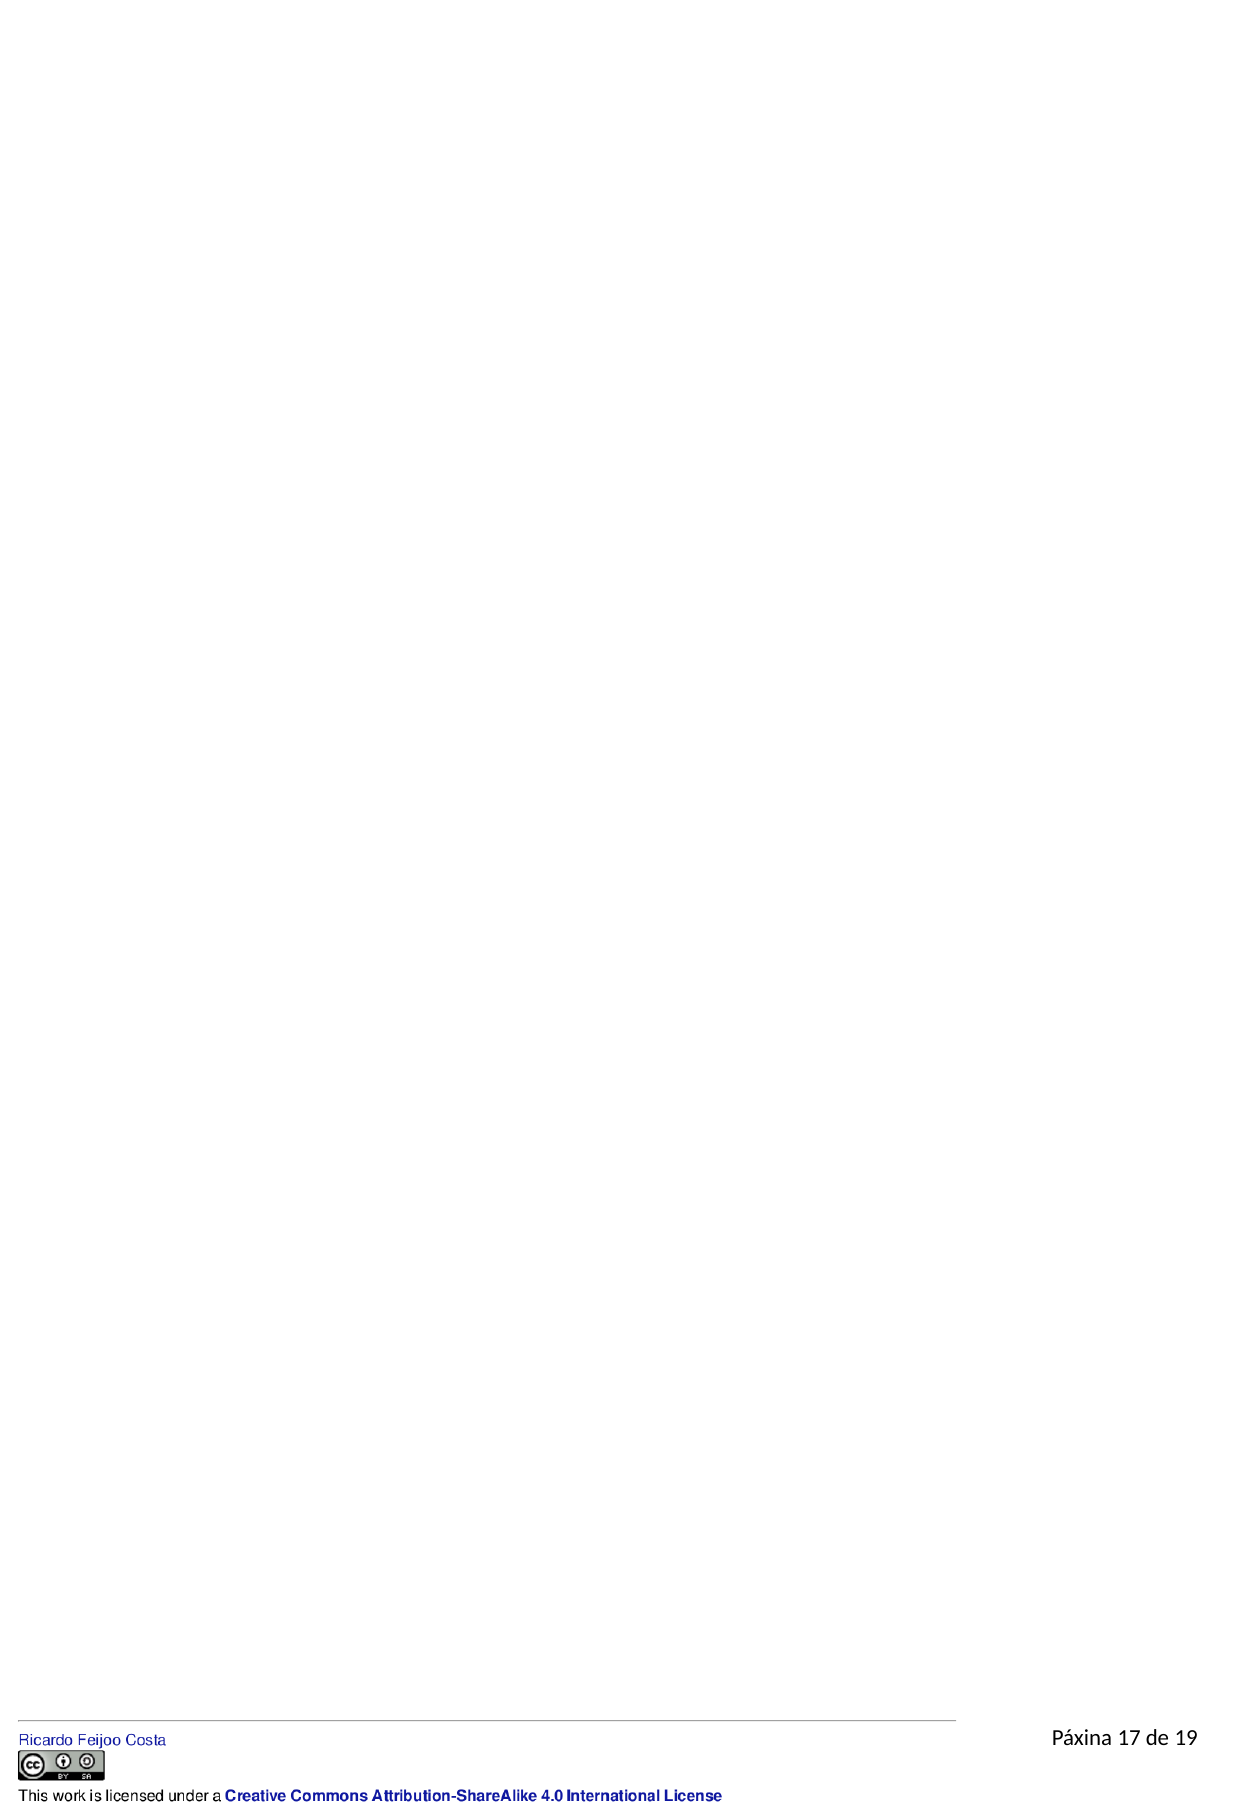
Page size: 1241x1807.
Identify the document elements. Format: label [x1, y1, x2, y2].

picture [8, 1715, 957, 1806]
